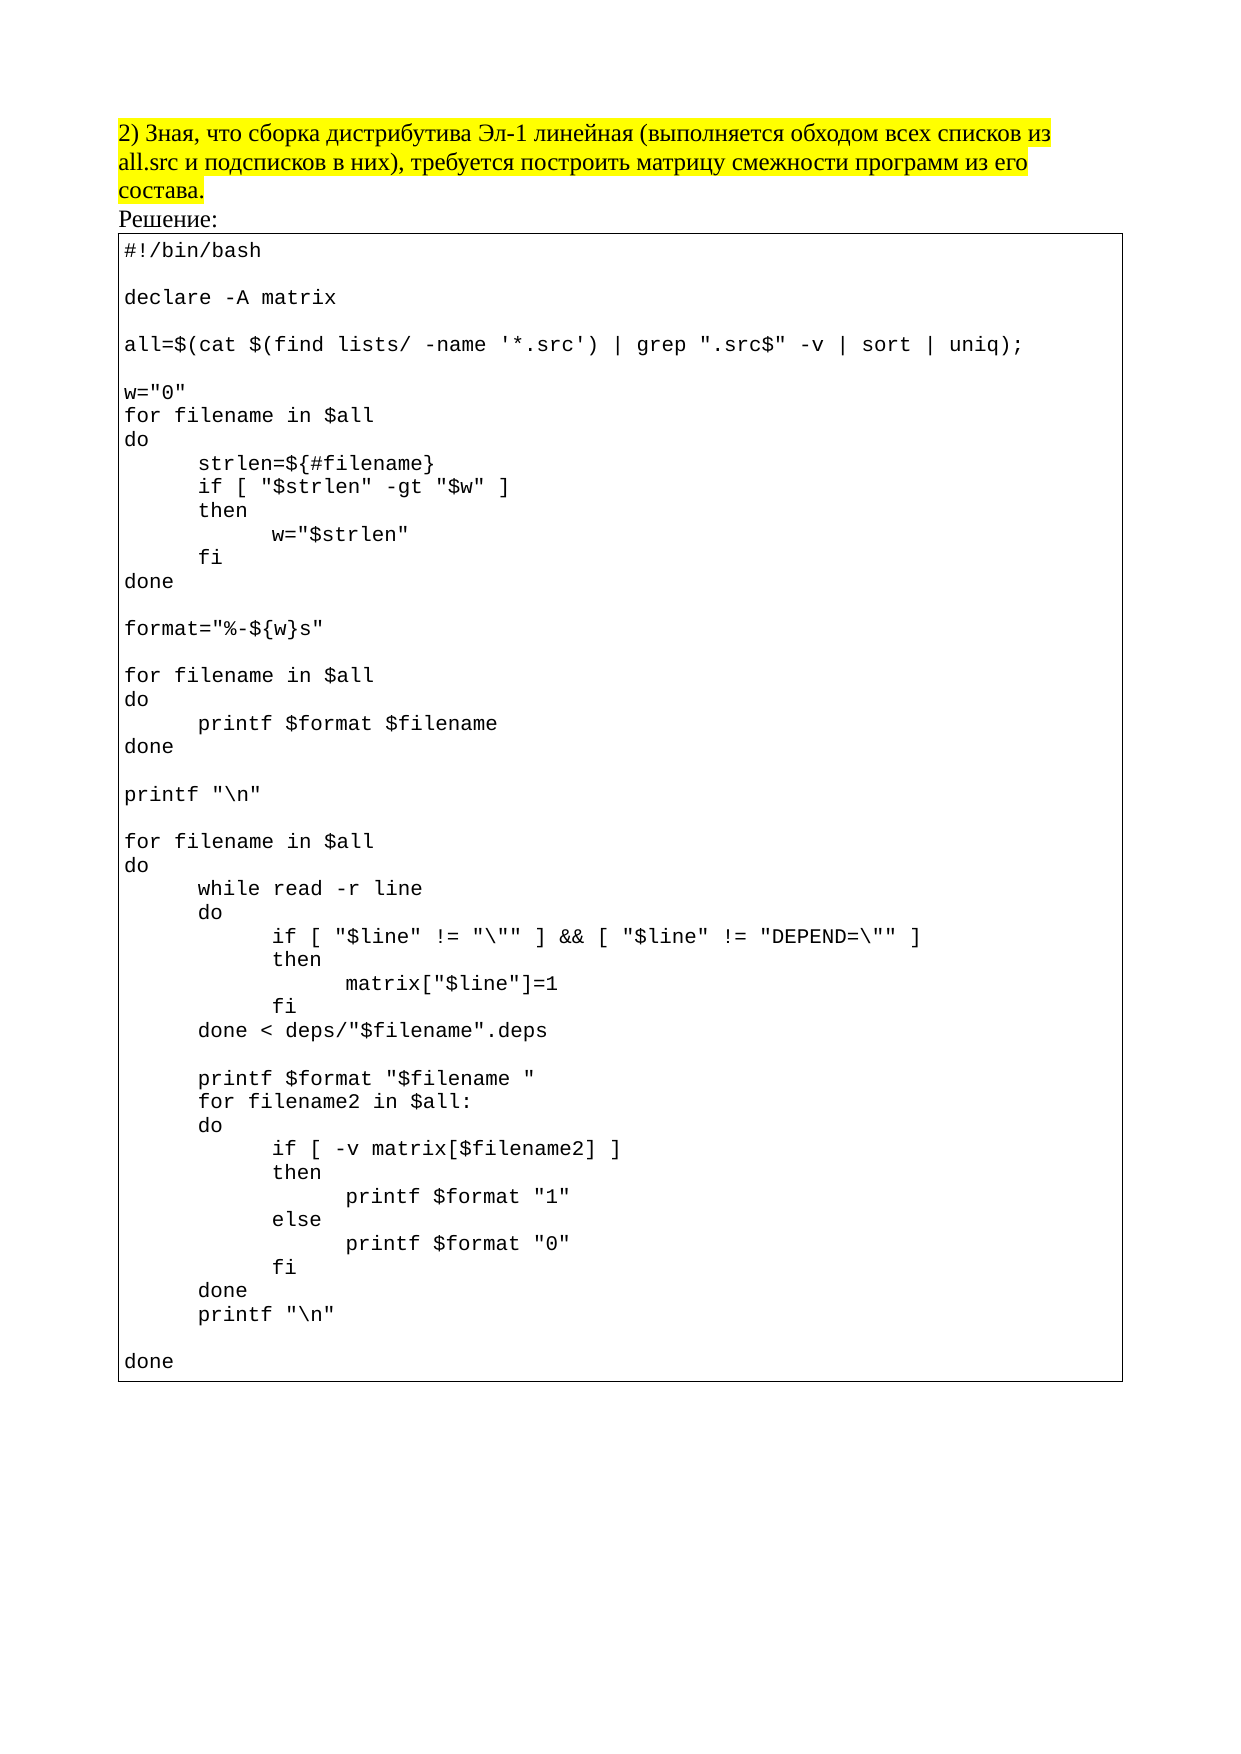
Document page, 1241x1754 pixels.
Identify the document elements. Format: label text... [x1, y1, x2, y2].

text Решение: [118, 204, 1122, 233]
text состава. [118, 176, 1122, 204]
table_header #!/bin/bash declare -A matrix all=$(cat $(find lists/ -name '*.src') | grep ".src$" -v | sort | uniq); w="0" for filename in $all do strlen=${#filename} if [ "$strlen" -gt "$w" ] then w="$strlen" fi done format="%-${w}s" for filename in $all do printf $format $filename done printf "\n" for filename in $all do while read -r line do if [ "$line" != "\"" ] && [ "$line" != "DEPEND=\"" ] then matrix["$line"]=1 fi done < deps/"$filename".deps printf $format "$filename " for filename2 in $all: do if [ -v matrix[$filename2] ] then printf $format "1" else printf $format "0" fi done printf "\n" done [119, 234, 1122, 1381]
text 2) Зная, что сборка дистрибутива Эл-1 линейная (выполняется обходом всех списков из [118, 118, 1122, 147]
text all.src и подсписков в них), требуется построить матрицу смежности программ из его [118, 147, 1122, 176]
